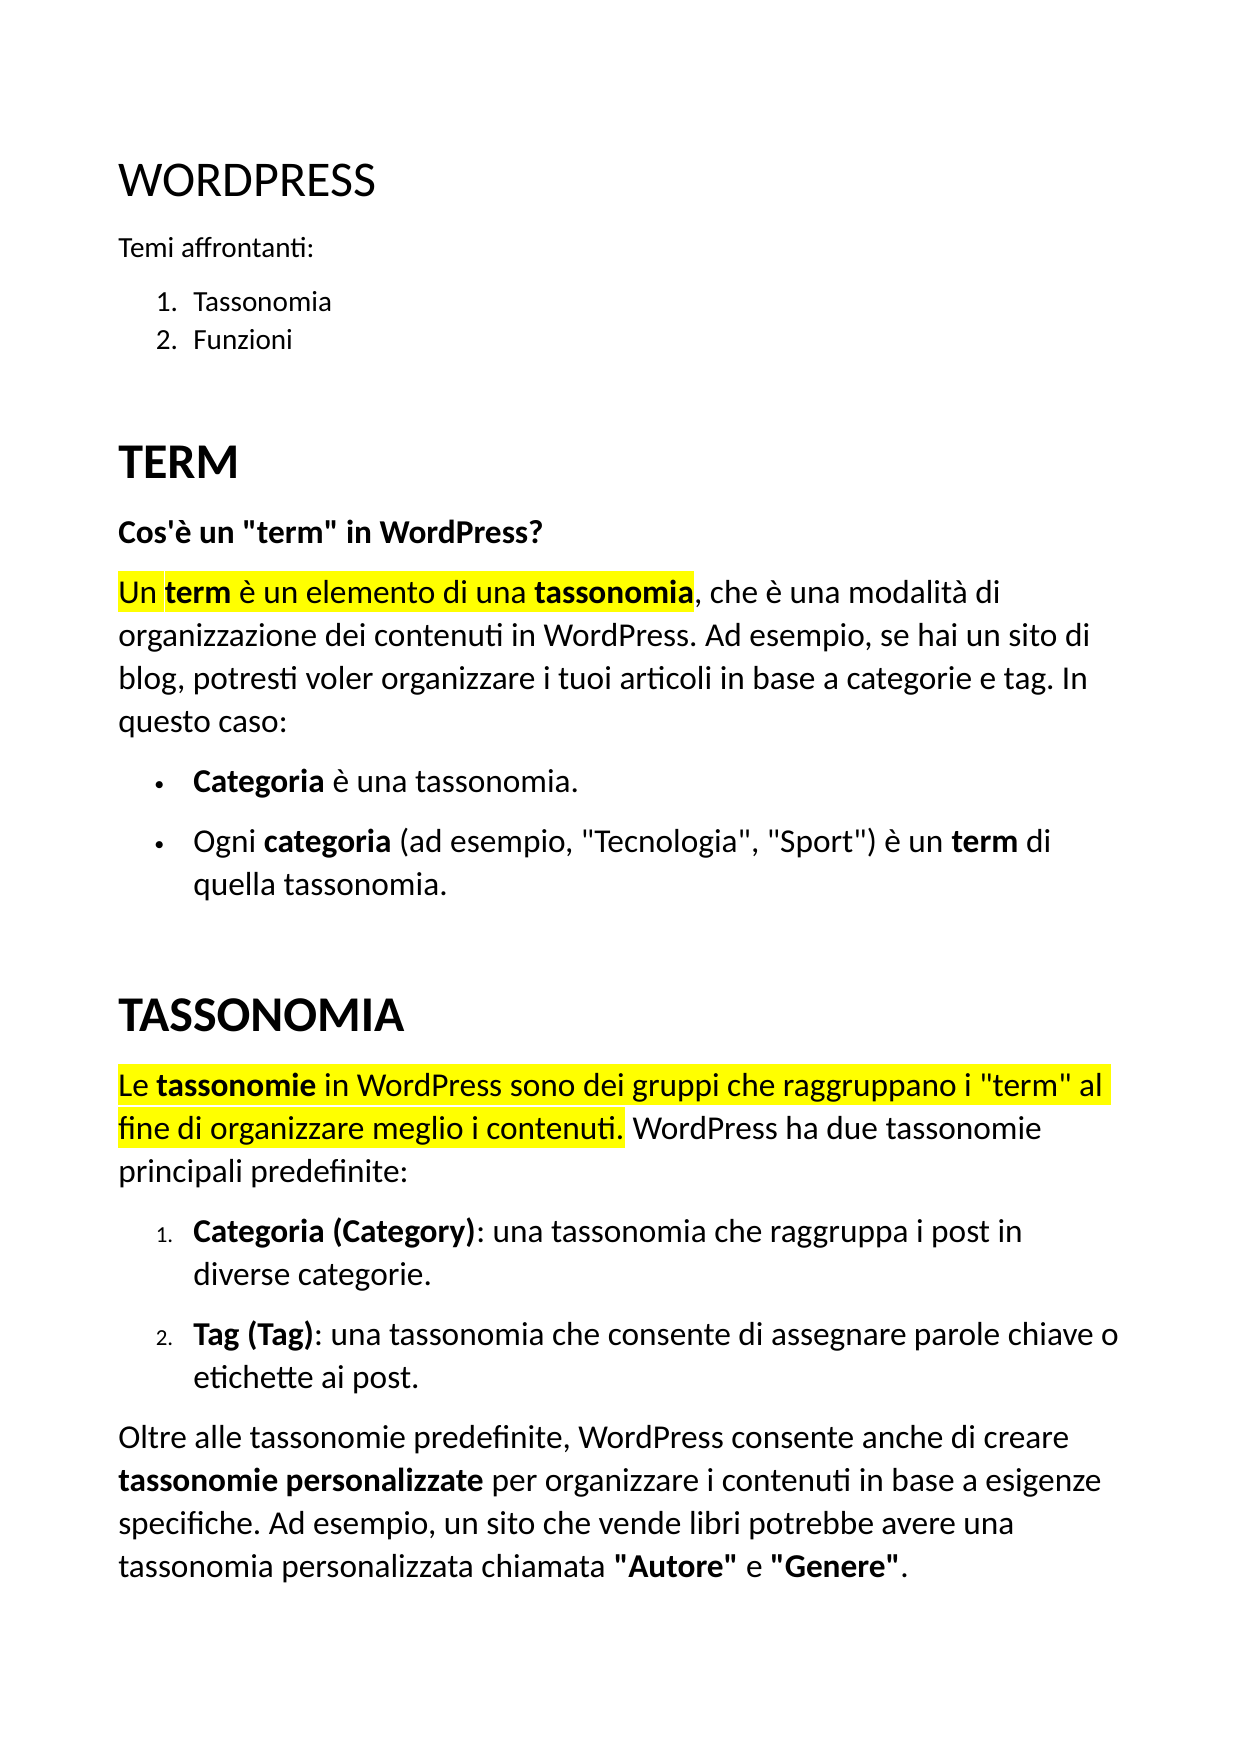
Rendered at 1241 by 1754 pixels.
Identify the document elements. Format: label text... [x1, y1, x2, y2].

list Tag (Tag): una tassonomia che consente di assegnare parole chiave o etichette ai post. [156, 1313, 1122, 1397]
list Tassonomia [156, 283, 1122, 319]
list Ogni categoria (ad esempio, "Tecnologia", "Sport") è un term di quella tassonomia. [156, 820, 1122, 904]
text Un term è un elemento di una tassonomia, che è una modalità di organizzazione dei contenuti in WordPress. Ad esempio, se hai un sito di blog, potresti voler organizzare i tuoi articoli in base a categorie e tag. In questo caso: [118, 571, 1122, 741]
text TERM [118, 430, 1122, 491]
list Categoria è una tassonomia. [156, 760, 1122, 801]
text Cos'è un "term" in WordPress? [118, 511, 1122, 552]
list Categoria (Category): una tassonomia che raggruppa i post in diverse categorie. [156, 1210, 1122, 1294]
list Funzioni [156, 321, 1122, 357]
text Temi affrontanti: [118, 229, 1122, 264]
text Le tassonomie in WordPress sono dei gruppi che raggruppano i "term" al fine di organizzare meglio i contenuti. WordPress ha due tassonomie principali predefinite: [118, 1064, 1122, 1191]
text Oltre alle tassonomie predefinite, WordPress consente anche di creare tassonomie personalizzate per organizzare i contenuti in base a esigenze specifiche. Ad esempio, un sito che vende libri potrebbe avere una tassonomia personalizzata chiamata "Autore" e "Genere". [118, 1416, 1122, 1586]
text WORDPRESS [118, 148, 1122, 209]
text TASSONOMIA [118, 983, 1122, 1044]
